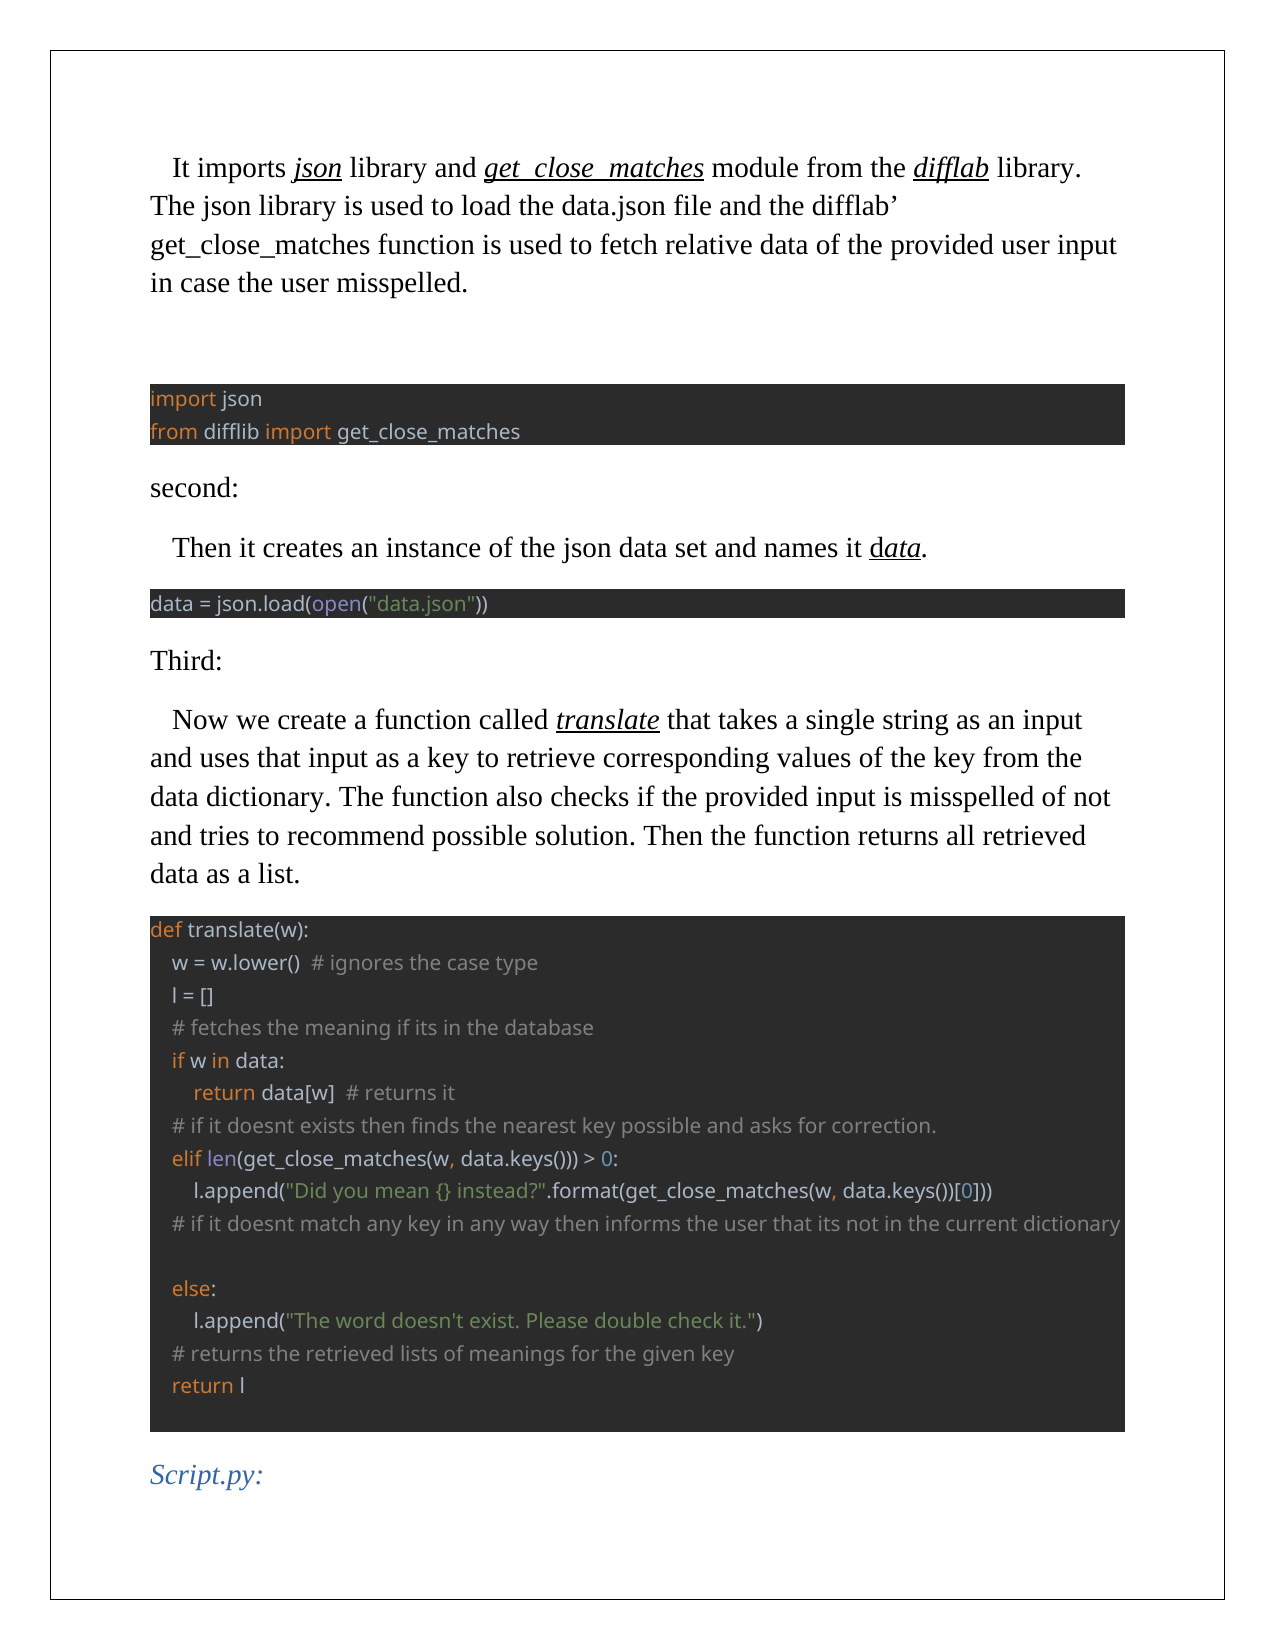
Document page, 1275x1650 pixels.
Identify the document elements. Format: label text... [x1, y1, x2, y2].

text second: [150, 470, 1125, 504]
text It imports json library and get_close_matches module from the difflab library. The json library is used to load the data.json file and the difflab’ get_close_matches function is used to fetch relative data of the provided user input in case the user misspelled. [150, 150, 1125, 299]
text Script.py: [150, 1457, 1125, 1491]
text data = json.load(open("data.json")) [150, 589, 1125, 618]
text Then it creates an instance of the json data set and names it data. [150, 530, 1125, 563]
text Third: [150, 643, 1125, 676]
text import json from difflib import get_close_matches [150, 384, 1125, 445]
text Now we create a function called translate that takes a single string as an input and uses that input as a key to retrieve corresponding values of the key from the data dictionary. The function also checks if the provided input is misspelled of not and tries to recommend possible solution. Then the function returns all retrieved data as a list. [150, 702, 1125, 890]
text def translate(w): w = w.lower() # ignores the case type l = [] # fetches the meaning if its in the database if w in data: return data[w] # returns it # if it doesnt exists then finds the nearest key possible and asks for correction. elif len(get_close_matches(w, data.keys())) > 0: l.append("Did you mean {} instead?".format(get_close_matches(w, data.keys())[0])) # if it doesnt match any key in any way then informs the user that its not in the current dictionary else: l.append("The word doesn't exist. Please double check it.") # returns the retrieved lists of meanings for the given key return l [150, 916, 1125, 1432]
